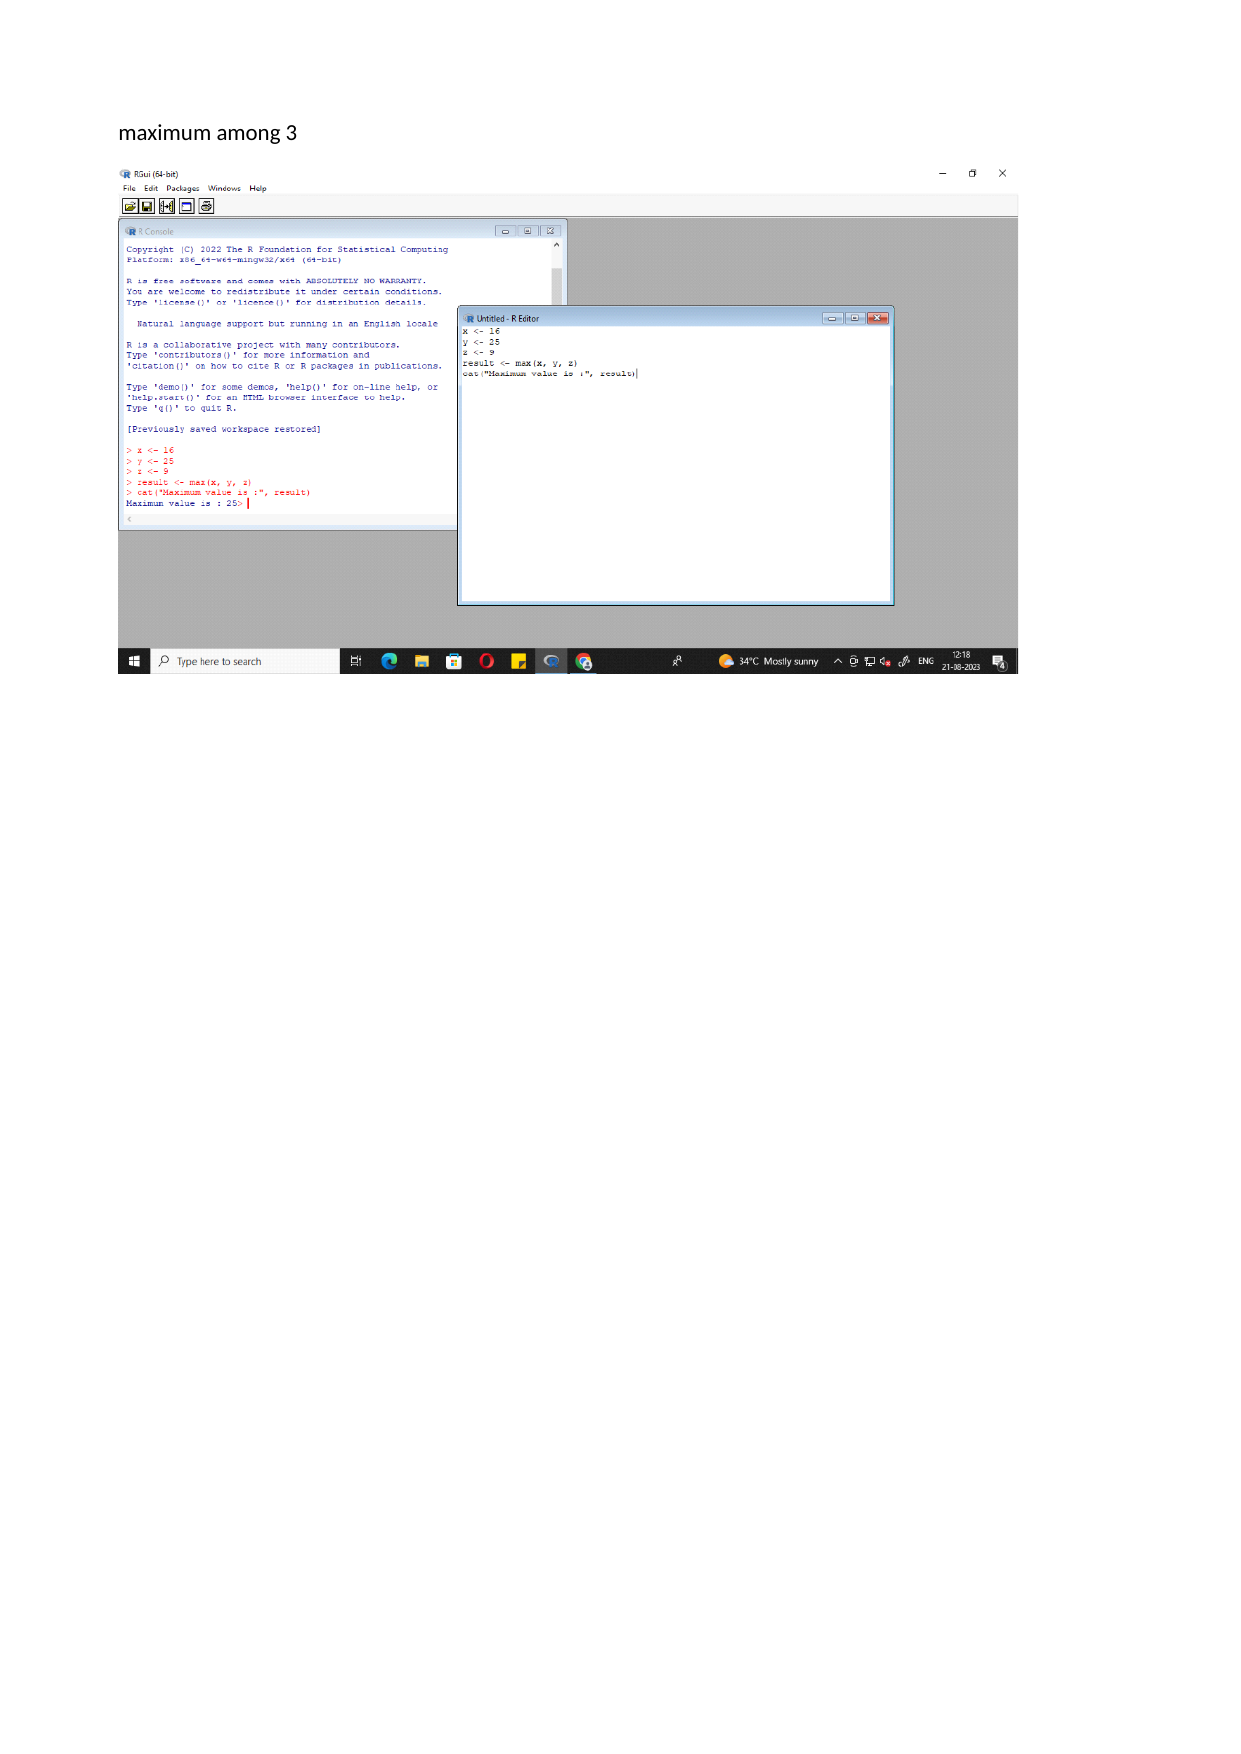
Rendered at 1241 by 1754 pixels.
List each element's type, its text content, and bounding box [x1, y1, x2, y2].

text maximum among 3 [118, 118, 1122, 146]
